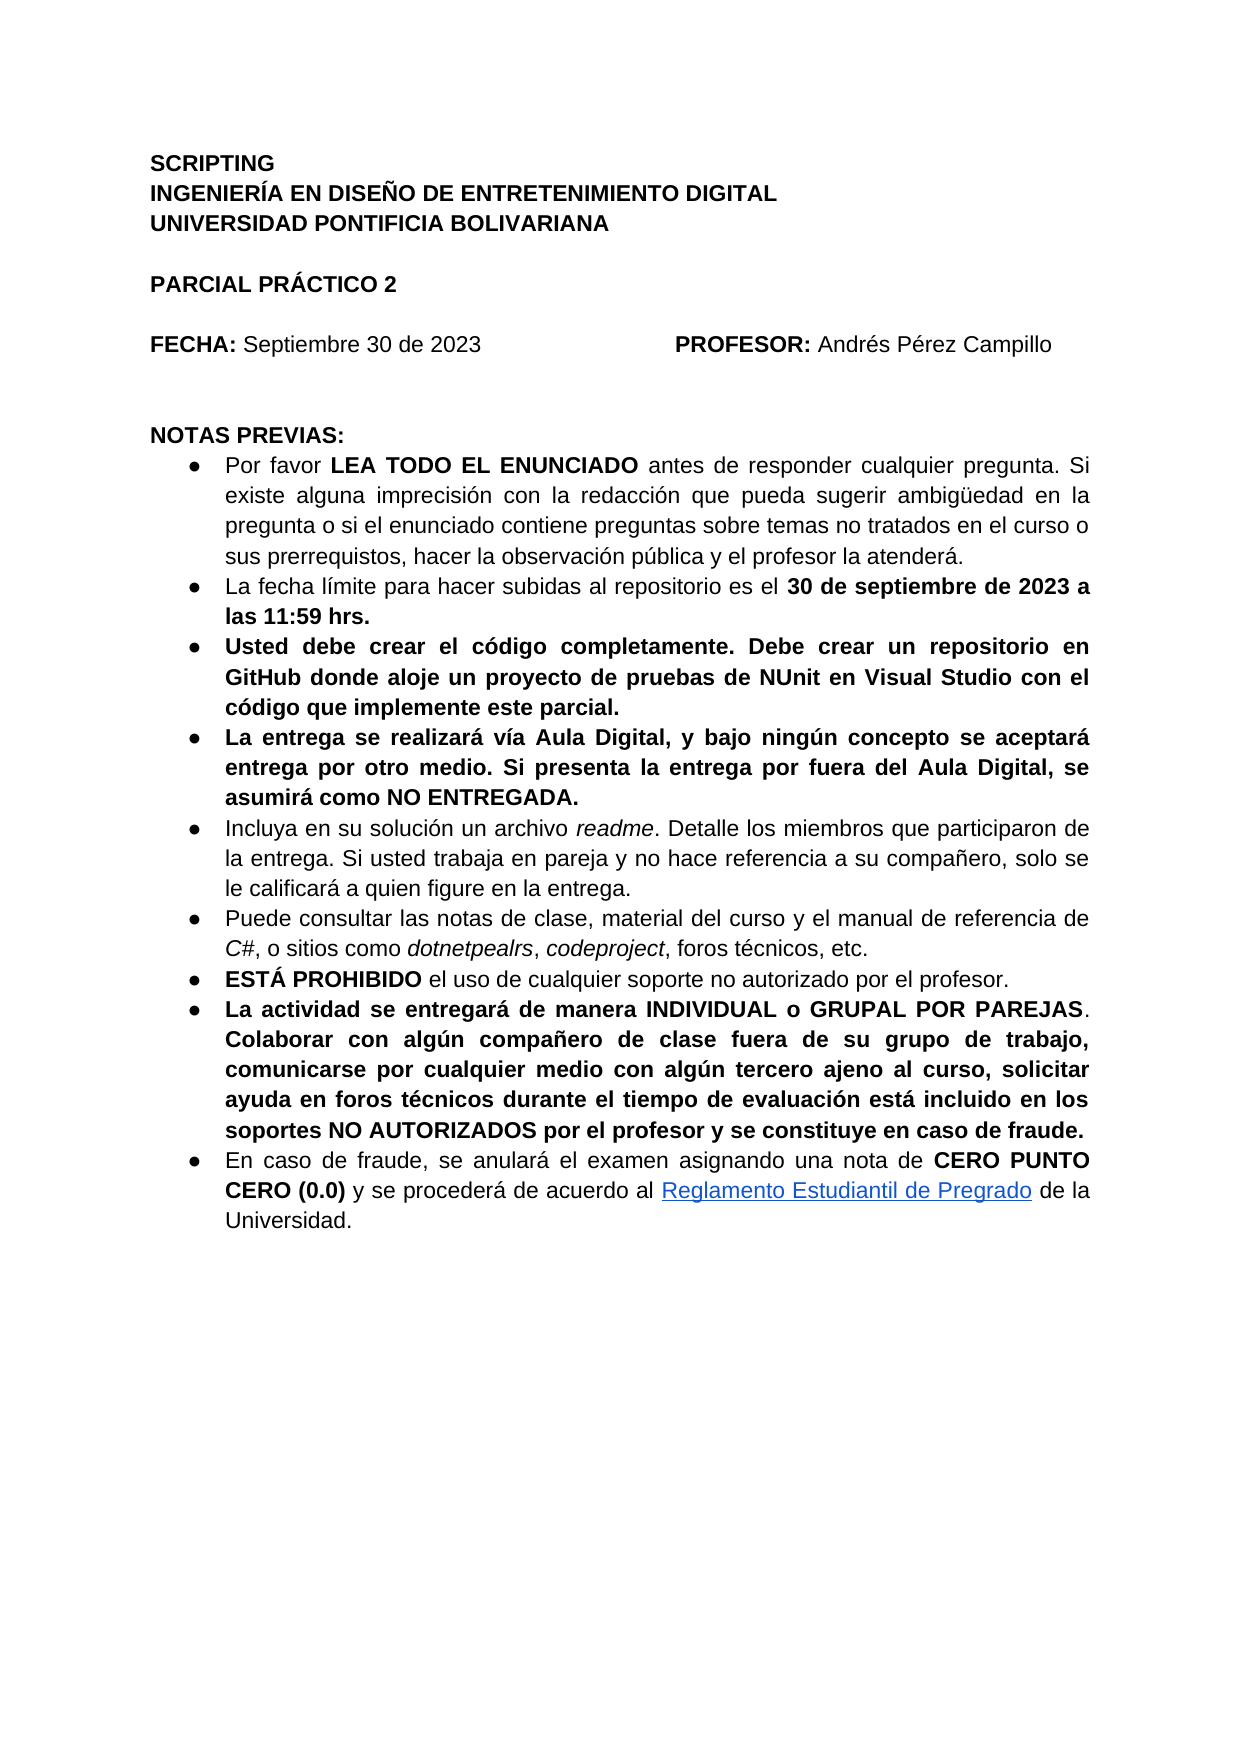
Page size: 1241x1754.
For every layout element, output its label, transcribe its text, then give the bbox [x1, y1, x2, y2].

list Puede consultar las notas de clase, material del curso y el manual de referencia de C#, o sitios como dotnetpealrs, codeproject, foros técnicos, etc. [187, 905, 1090, 962]
text INGENIERÍA EN DISEÑO DE ENTRETENIMIENTO DIGITAL [150, 180, 1090, 207]
list En caso de fraude, se anulará el examen asignando una nota de CERO PUNTO CERO (0.0) y se procederá de acuerdo al Reglamento Estudiantil de Pregrado de la Universidad. [187, 1147, 1090, 1234]
text NOTAS PREVIAS: [150, 422, 1090, 448]
text SCRIPTING [150, 150, 1090, 176]
list Por favor LEA TODO EL ENUNCIADO antes de responder cualquier pregunta. Si existe alguna imprecisión con la redacción que pueda sugerir ambigüedad en la pregunta o si el enunciado contiene preguntas sobre temas no tratados en el curso o sus prerrequistos, hacer la observación pública y el profesor la atenderá. [187, 452, 1090, 569]
text UNIVERSIDAD PONTIFICIA BOLIVARIANA [150, 210, 1090, 237]
list Incluya en su solución un archivo readme. Detalle los miembros que participaron de la entrega. Si usted trabaja en pareja y no hace referencia a su compañero, solo se le calificará a quien figure en la entrega. [187, 814, 1090, 901]
list ESTÁ PROHIBIDO el uso de cualquier soporte no autorizado por el profesor. [187, 966, 1090, 992]
text PARCIAL PRÁCTICO 2 [150, 271, 1090, 297]
list La fecha límite para hacer subidas al repositorio es el 30 de septiembre de 2023 a las 11:59 hrs. [187, 573, 1090, 629]
list La actividad se entregará de manera INDIVIDUAL o GRUPAL POR PAREJAS. Colaborar con algún compañero de clase fuera de su grupo de trabajo, comunicarse por cualquier medio con algún tercero ajeno al curso, solicitar ayuda en foros técnicos durante el tiempo de evaluación está incluido en los soportes NO AUTORIZADOS por el profesor y se constituye en caso de fraude. [187, 996, 1090, 1143]
list La entrega se realizará vía Aula Digital, y bajo ningún concepto se aceptará entrega por otro medio. Si presenta la entrega por fuera del Aula Digital, se asumirá como NO ENTREGADA. [187, 724, 1090, 811]
text FECHA: Septiembre 30 de 2023 PROFESOR: Andrés Pérez Campillo [150, 331, 1090, 358]
list Usted debe crear el código completamente. Debe crear un repositorio en GitHub donde aloje un proyecto de pruebas de NUnit en Visual Studio con el código que implemente este parcial. [187, 633, 1090, 720]
